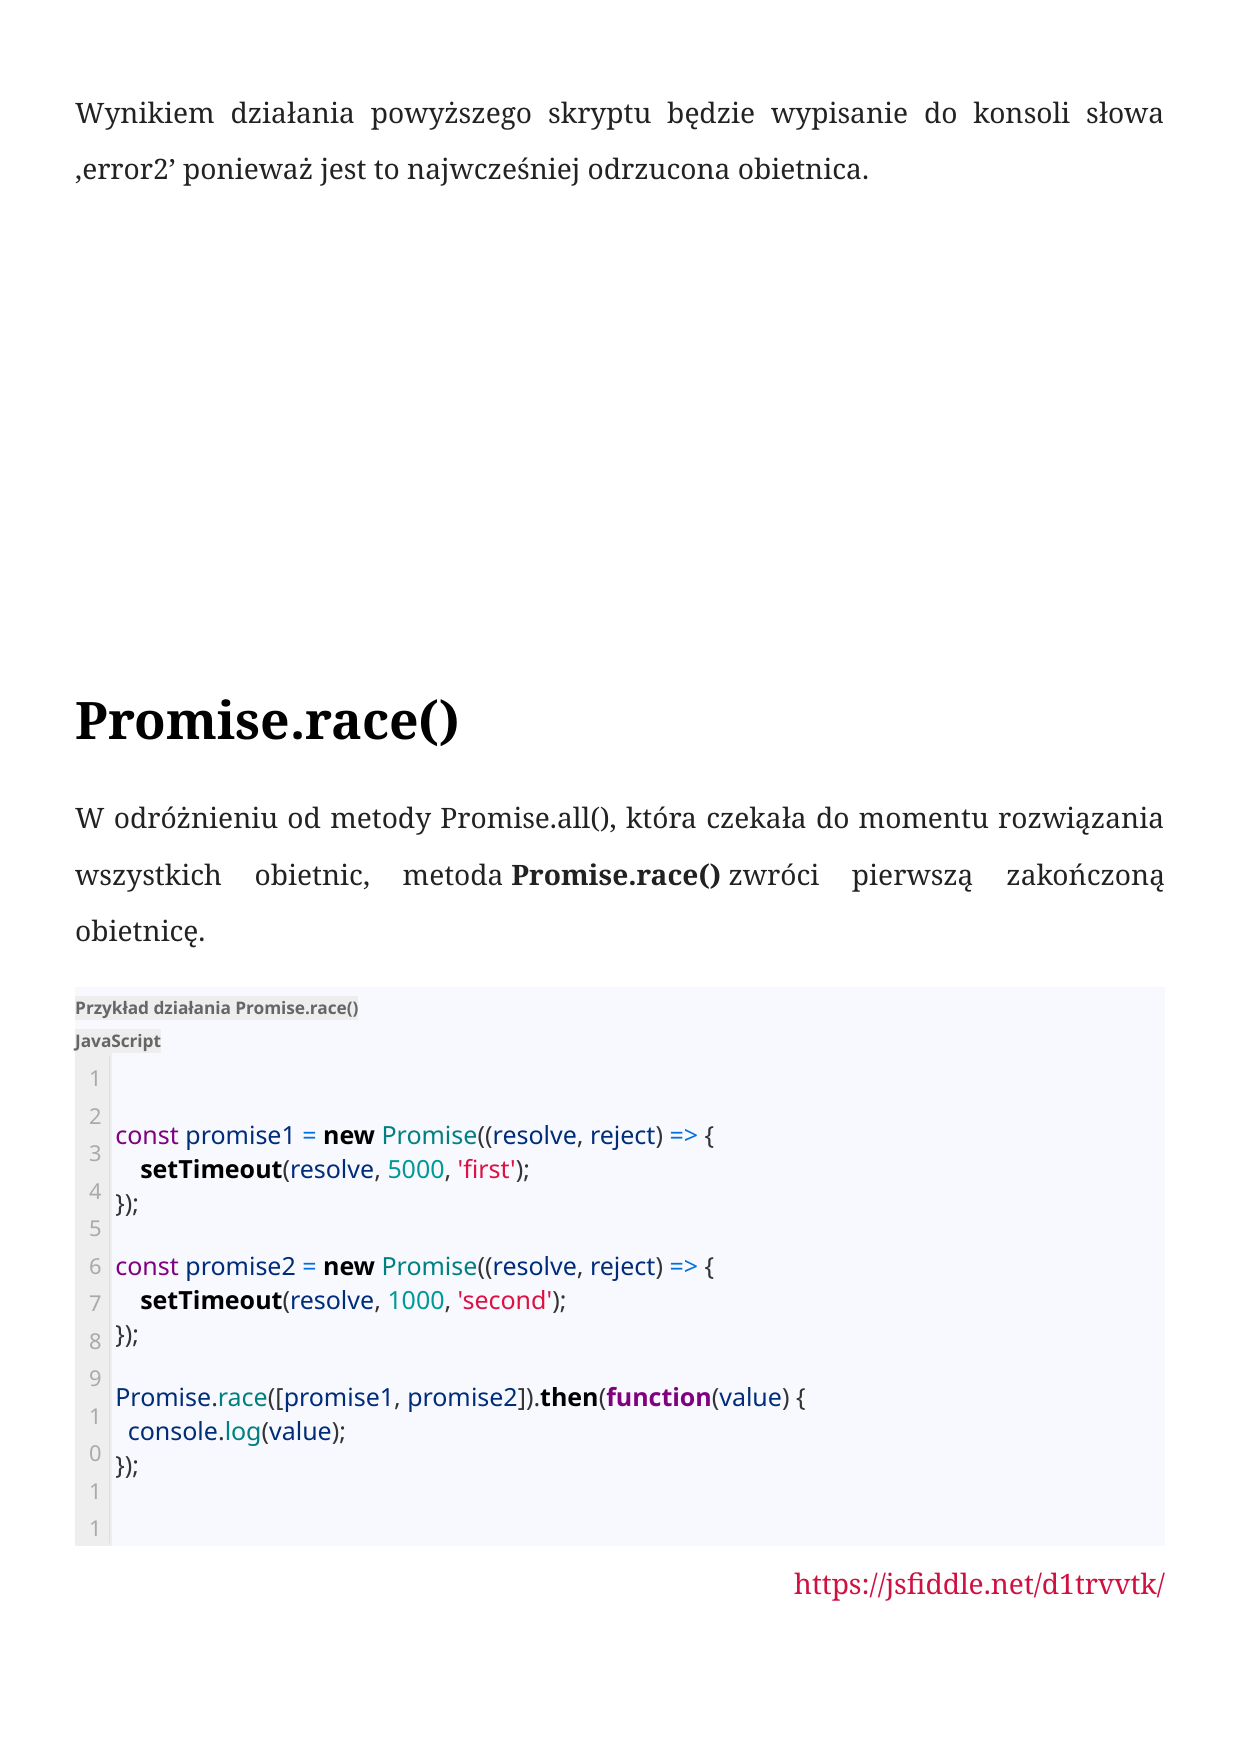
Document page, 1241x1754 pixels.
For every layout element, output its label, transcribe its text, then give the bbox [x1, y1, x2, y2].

subtitle Promise.race() [75, 684, 1165, 754]
text W odróżnieniu od metody Promise.all(), która czekała do momentu rozwiązania wszystkich obietnic, metoda Promise.race() zwróci pierwszą zakończoną obietnicę. [75, 781, 1165, 949]
table_header 1 2 3 4 5 6 7 8 9 10 11 [75, 1053, 112, 1546]
text https://jsfiddle.net/d1trvvtk/ [75, 1546, 1165, 1602]
text Przykład działania Promise.race() [75, 987, 1165, 1020]
table_header const promise1 = new Promise((resolve, reject) => { setTimeout(resolve, 5000, 'first'); }); const promise2 = new Promise((resolve, reject) => { setTimeout(resolve, 1000, 'second'); }); Promise.race([promise1, promise2]).then(function(value) { console.log(value); }); [112, 1053, 1166, 1546]
text Wynikiem działania powyższego skryptu będzie wypisanie do konsoli słowa ‚error2’ ponieważ jest to najwcześniej odrzucona obietnica. [75, 75, 1165, 187]
text JavaScript [75, 1020, 1165, 1053]
